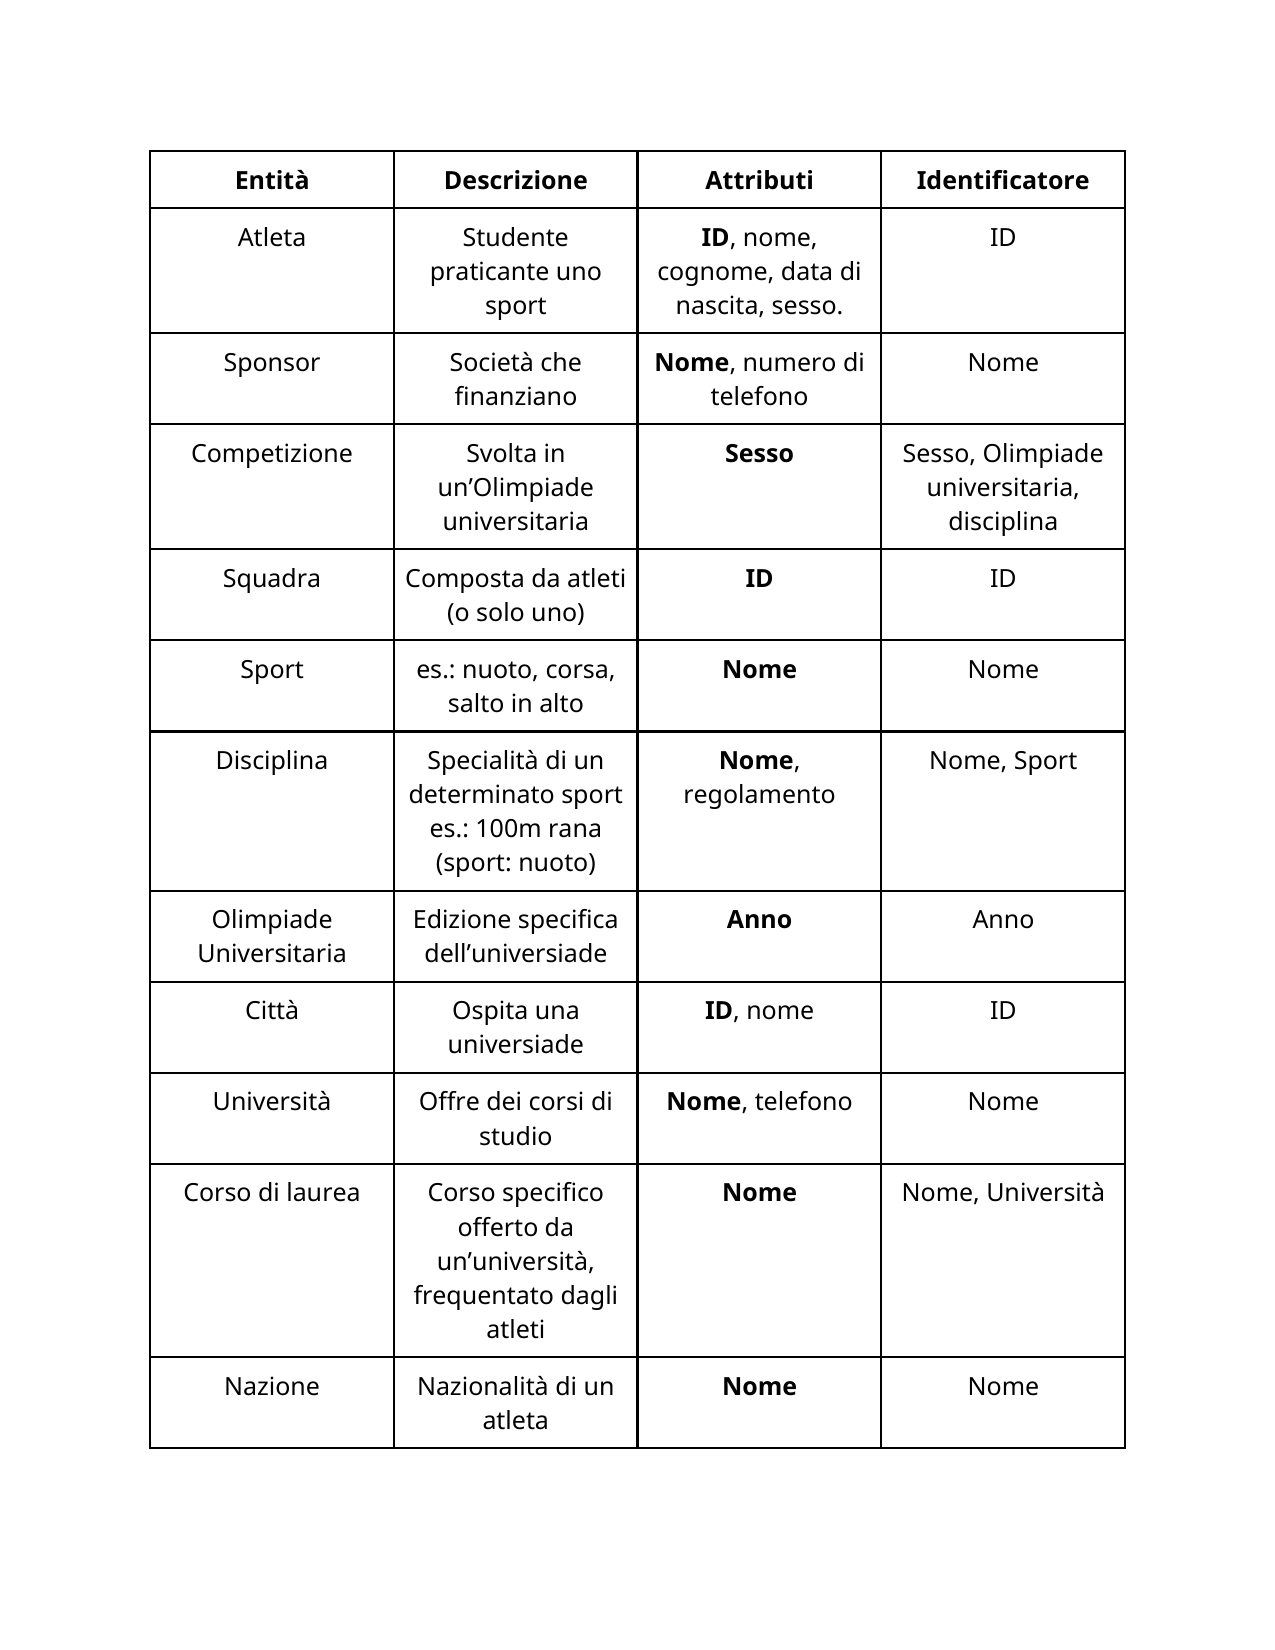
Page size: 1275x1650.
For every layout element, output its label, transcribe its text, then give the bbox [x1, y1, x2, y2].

table_cell Studente praticante uno sport [395, 209, 636, 332]
table_cell Olimpiade Universitaria [151, 892, 393, 981]
table_cell Composta da atleti (o solo uno) [395, 550, 636, 639]
table_cell Anno [639, 892, 880, 981]
table_cell ID [882, 550, 1124, 639]
table_cell Nome, numero di telefono [639, 334, 880, 423]
table_cell ID [639, 550, 880, 639]
table_cell Corso di laurea [151, 1165, 393, 1356]
table_cell Squadra [151, 550, 393, 639]
table_cell ID, nome, cognome, data di nascita, sesso. [639, 209, 880, 332]
table_cell Disciplina [151, 733, 393, 889]
table_cell Specialità di un determinato sport es.: 100m rana (sport: nuoto) [395, 733, 636, 889]
table_cell Sponsor [151, 334, 393, 423]
table_cell Svolta in un’Olimpiade universitaria [395, 425, 636, 548]
table_header Attributi [639, 152, 880, 207]
table_cell Città [151, 983, 393, 1072]
table_cell Nome, Università [882, 1165, 1124, 1356]
table_cell ID, nome [639, 983, 880, 1072]
table_cell Università [151, 1074, 393, 1163]
table_cell Sesso [639, 425, 880, 548]
table_cell Competizione [151, 425, 393, 548]
table_cell es.: nuoto, corsa, salto in alto [395, 641, 636, 730]
table_cell Nome [639, 1358, 880, 1447]
table_cell Nazione [151, 1358, 393, 1447]
table_cell Nome [882, 1074, 1124, 1163]
table_cell Corso specifico offerto da un’università, frequentato dagli atleti [395, 1165, 636, 1356]
table_cell Offre dei corsi di studio [395, 1074, 636, 1163]
table_cell Nome [882, 641, 1124, 730]
table_cell Nazionalità di un atleta [395, 1358, 636, 1447]
table_header Entità [151, 152, 393, 207]
table_header Identificatore [882, 152, 1124, 207]
table_cell Sesso, Olimpiade universitaria, disciplina [882, 425, 1124, 548]
table_cell ID [882, 983, 1124, 1072]
table_cell Nome [882, 1358, 1124, 1447]
table_header Descrizione [395, 152, 636, 207]
table_cell Società che finanziano [395, 334, 636, 423]
table_cell Nome, telefono [639, 1074, 880, 1163]
table_cell Nome, Sport [882, 733, 1124, 889]
table_cell Nome [639, 641, 880, 730]
table_cell Ospita una universiade [395, 983, 636, 1072]
table_cell Edizione specifica dell’universiade [395, 892, 636, 981]
table_cell Anno [882, 892, 1124, 981]
table_cell Nome, regolamento [639, 733, 880, 889]
table_cell Sport [151, 641, 393, 730]
table_cell Nome [639, 1165, 880, 1356]
table_cell ID [882, 209, 1124, 332]
table_cell Nome [882, 334, 1124, 423]
table_cell Atleta [151, 209, 393, 332]
